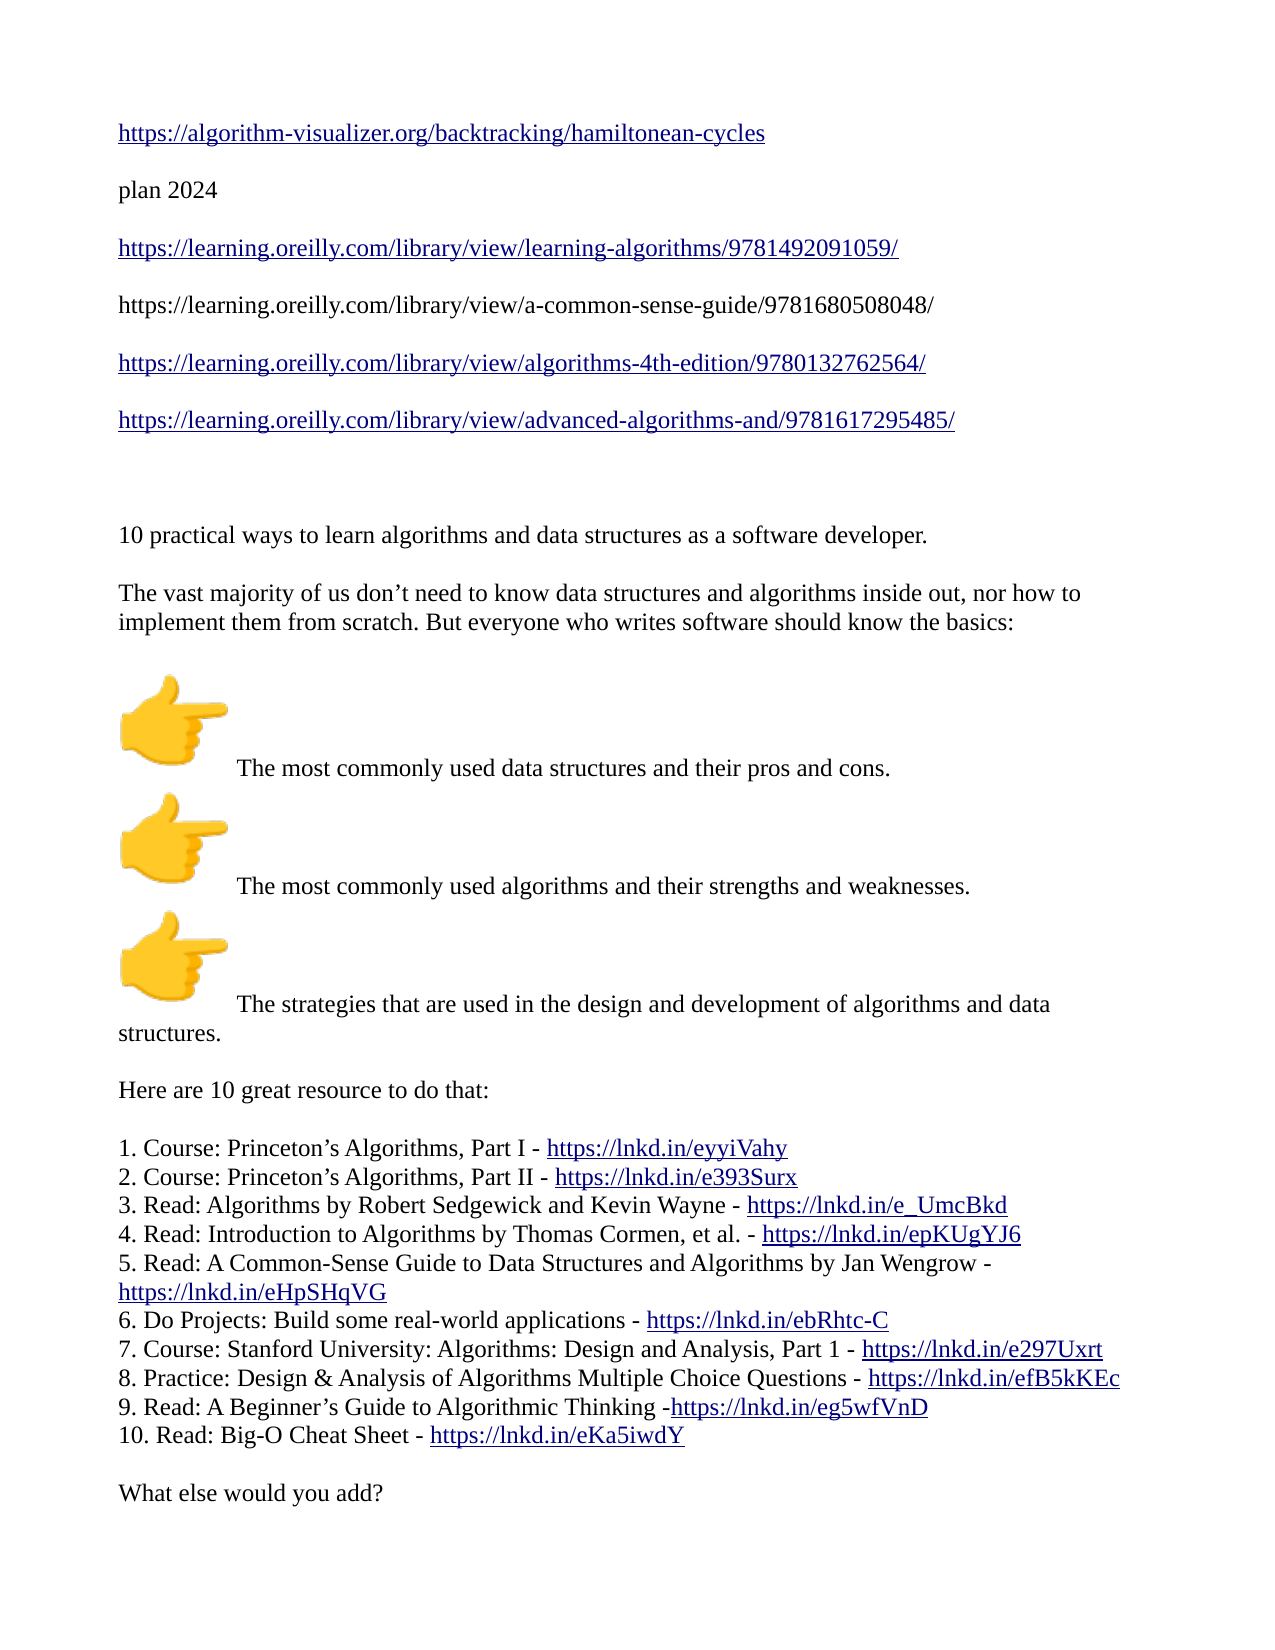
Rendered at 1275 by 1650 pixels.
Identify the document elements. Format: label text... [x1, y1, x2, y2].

text 10 practical ways to learn algorithms and data structures as a software developer. The vast majority of us don’t need to know data structures and algorithms inside out, nor how to implement them from scratch. But everyone who writes software should know the basics: The most commonly used data structures and their pros and cons. The most commonly used algorithms and their strengths and weaknesses. The strategies that are used in the design and development of algorithms and data structures. Here are 10 great resource to do that: 1. Course: Princeton’s Algorithms, Part I - https://lnkd.in/eyyiVahy 2. Course: Princeton’s Algorithms, Part II - https://lnkd.in/e393Surx 3. Read: Algorithms by Robert Sedgewick and Kevin Wayne - https://lnkd.in/e_UmcBkd 4. Read: Introduction to Algorithms by Thomas Cormen, et al. - https://lnkd.in/epKUgYJ6 5. Read: A Common-Sense Guide to Data Structures and Algorithms by Jan Wengrow - https://lnkd.in/eHpSHqVG 6. Do Projects: Build some real-world applications - https://lnkd.in/ebRhtc-C 7. Course: Stanford University: Algorithms: Design and Analysis, Part 1 - https://lnkd.in/e297Uxrt 8. Practice: Design & Analysis of Algorithms Multiple Choice Questions - https://lnkd.in/efB5kKEc 9. Read: A Beginner’s Guide to Algorithmic Thinking -https://lnkd.in/eg5wfVnD 10. Read: Big-O Cheat Sheet - https://lnkd.in/eKa5iwdY What else would you add? [118, 521, 1157, 1507]
text https://algorithm-visualizer.org/backtracking/hamiltonean-cycles [118, 118, 1157, 147]
picture [118, 900, 231, 1013]
text https://learning.oreilly.com/library/view/algorithms-4th-edition/9780132762564/ [118, 348, 1157, 377]
text https://learning.oreilly.com/library/view/advanced-algorithms-and/9781617295485/ [118, 406, 1157, 434]
text plan 2024 [118, 176, 1157, 204]
picture [118, 664, 231, 777]
text https://learning.oreilly.com/library/view/a-common-sense-guide/9781680508048/ [118, 291, 1157, 319]
text https://learning.oreilly.com/library/view/learning-algorithms/9781492091059/ [118, 233, 1157, 262]
picture [118, 782, 231, 895]
